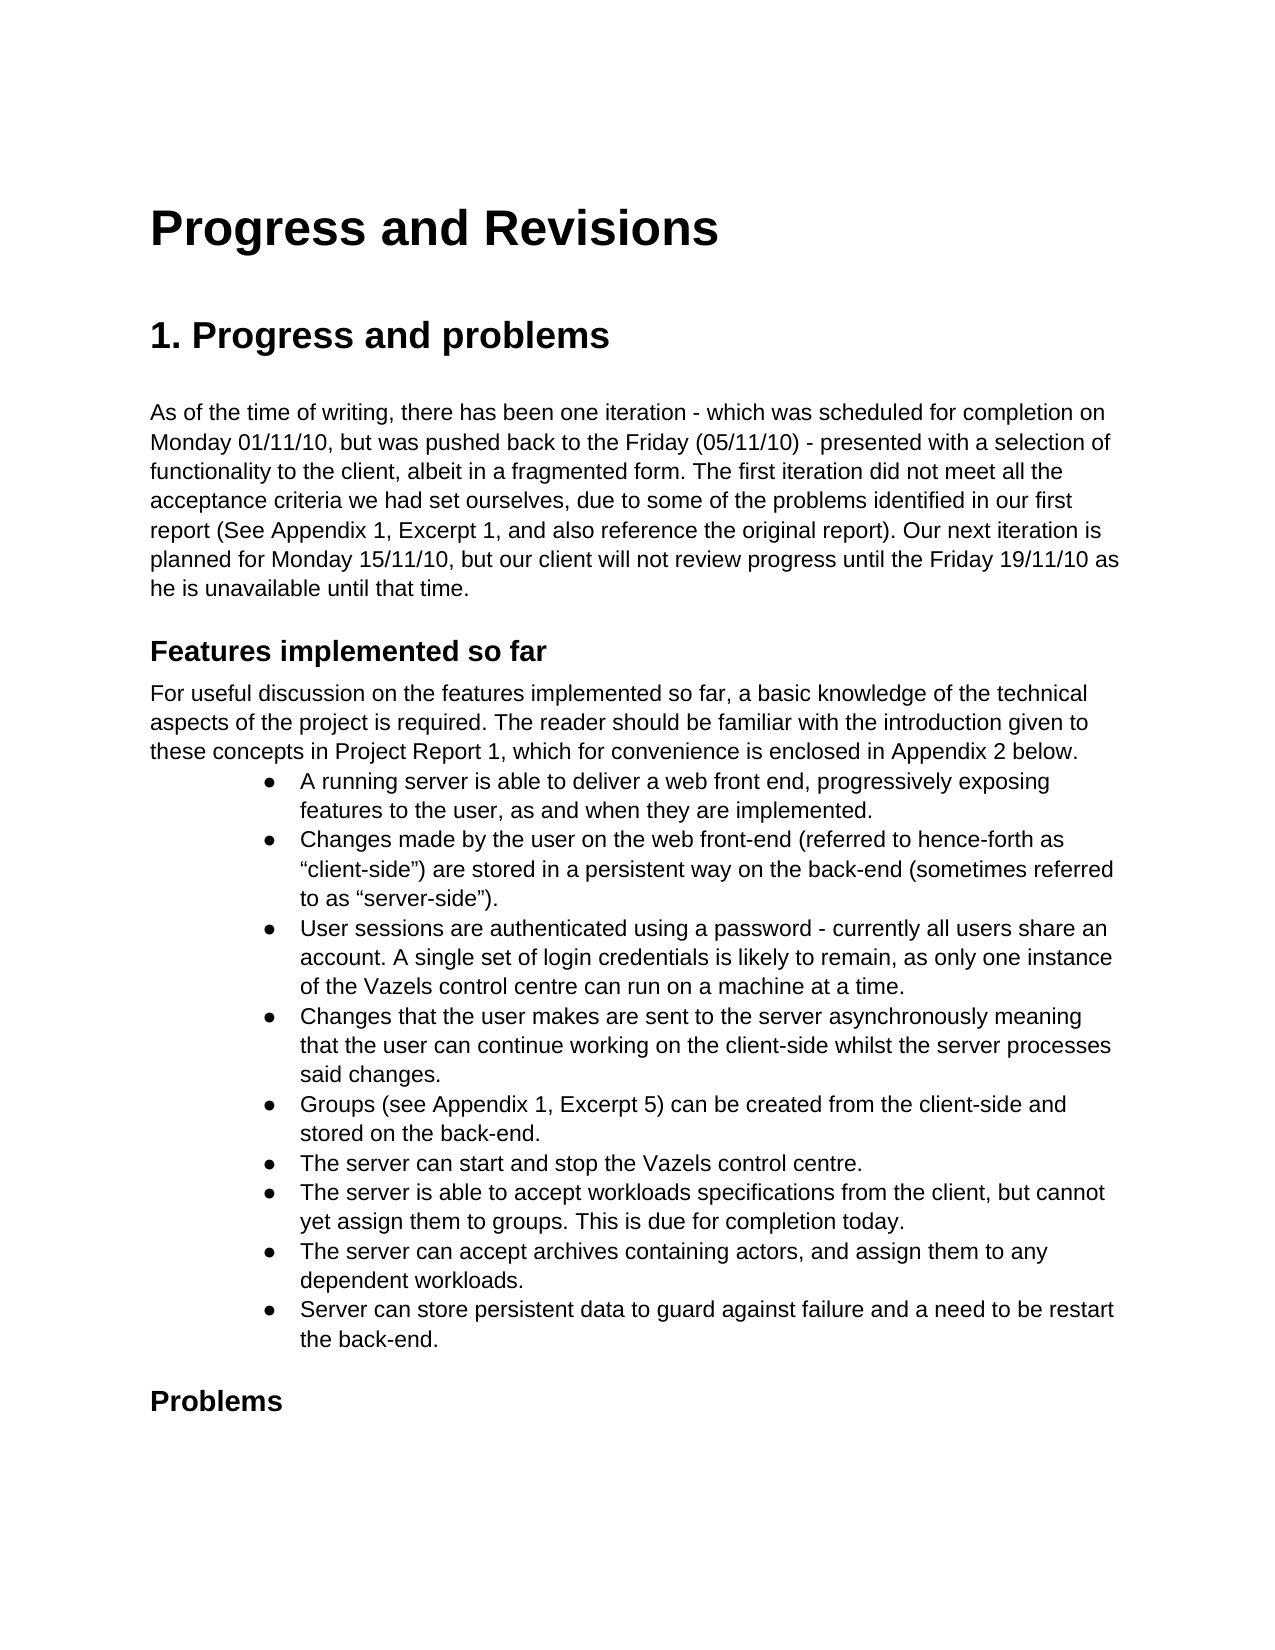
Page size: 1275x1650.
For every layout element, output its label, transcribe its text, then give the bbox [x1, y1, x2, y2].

list Groups (see Appendix 1, Excerpt 5) can be created from the client-side and stored on the back-end. [262, 1092, 1125, 1147]
text Progress and Revisions [150, 200, 1125, 256]
text For useful discussion on the features implemented so far, a basic knowledge of the technical aspects of the project is required. The reader should be familiar with the introduction given to these concepts in Project Report 1, which for convenience is enclosed in Appendix 2 below. [150, 680, 1125, 765]
list User sessions are authenticated using a password - currently all users share an account. A single set of login credentials is likely to remain, as only one instance of the Vazels control centre can run on a machine at a time. [262, 915, 1125, 1000]
list The server is able to accept workloads specifications from the client, but cannot yet assign them to groups. This is due for completion today. [262, 1180, 1125, 1235]
text Features implemented so far [150, 634, 1125, 667]
list A running server is able to deliver a web front end, progressively exposing features to the user, as and when they are implemented. [262, 768, 1125, 823]
text As of the time of writing, there has been one iteration - which was scheduled for completion on Monday 01/11/10, but was pushed back to the Friday (05/11/10) - presented with a selection of functionality to the client, albeit in a fragmented form. The first iteration did not meet all the acceptance criteria we had set ourselves, due to some of the problems identified in our first report (See Appendix 1, Excerpt 1, and also reference the original report). Our next iteration is planned for Monday 15/11/10, but our client will not review progress until the Friday 19/11/10 as he is unavailable until that time. [150, 400, 1125, 602]
list Changes made by the user on the web front-end (referred to hence-forth as “client-side”) are stored in a persistent way on the back-end (sometimes referred to as “server-side”). [262, 827, 1125, 912]
list The server can start and stop the Vazels control centre. [262, 1150, 1125, 1176]
text Problems [150, 1385, 1125, 1418]
text 1. Progress and problems [150, 314, 1125, 356]
list The server can accept archives containing actors, and assign them to any dependent workloads. [262, 1238, 1125, 1293]
list Server can store persistent data to guard against failure and a need to be restart the back-end. [262, 1297, 1125, 1352]
list Changes that the user makes are sent to the server asynchronously meaning that the user can continue working on the client-side whilst the server processes said changes. [262, 1003, 1125, 1088]
